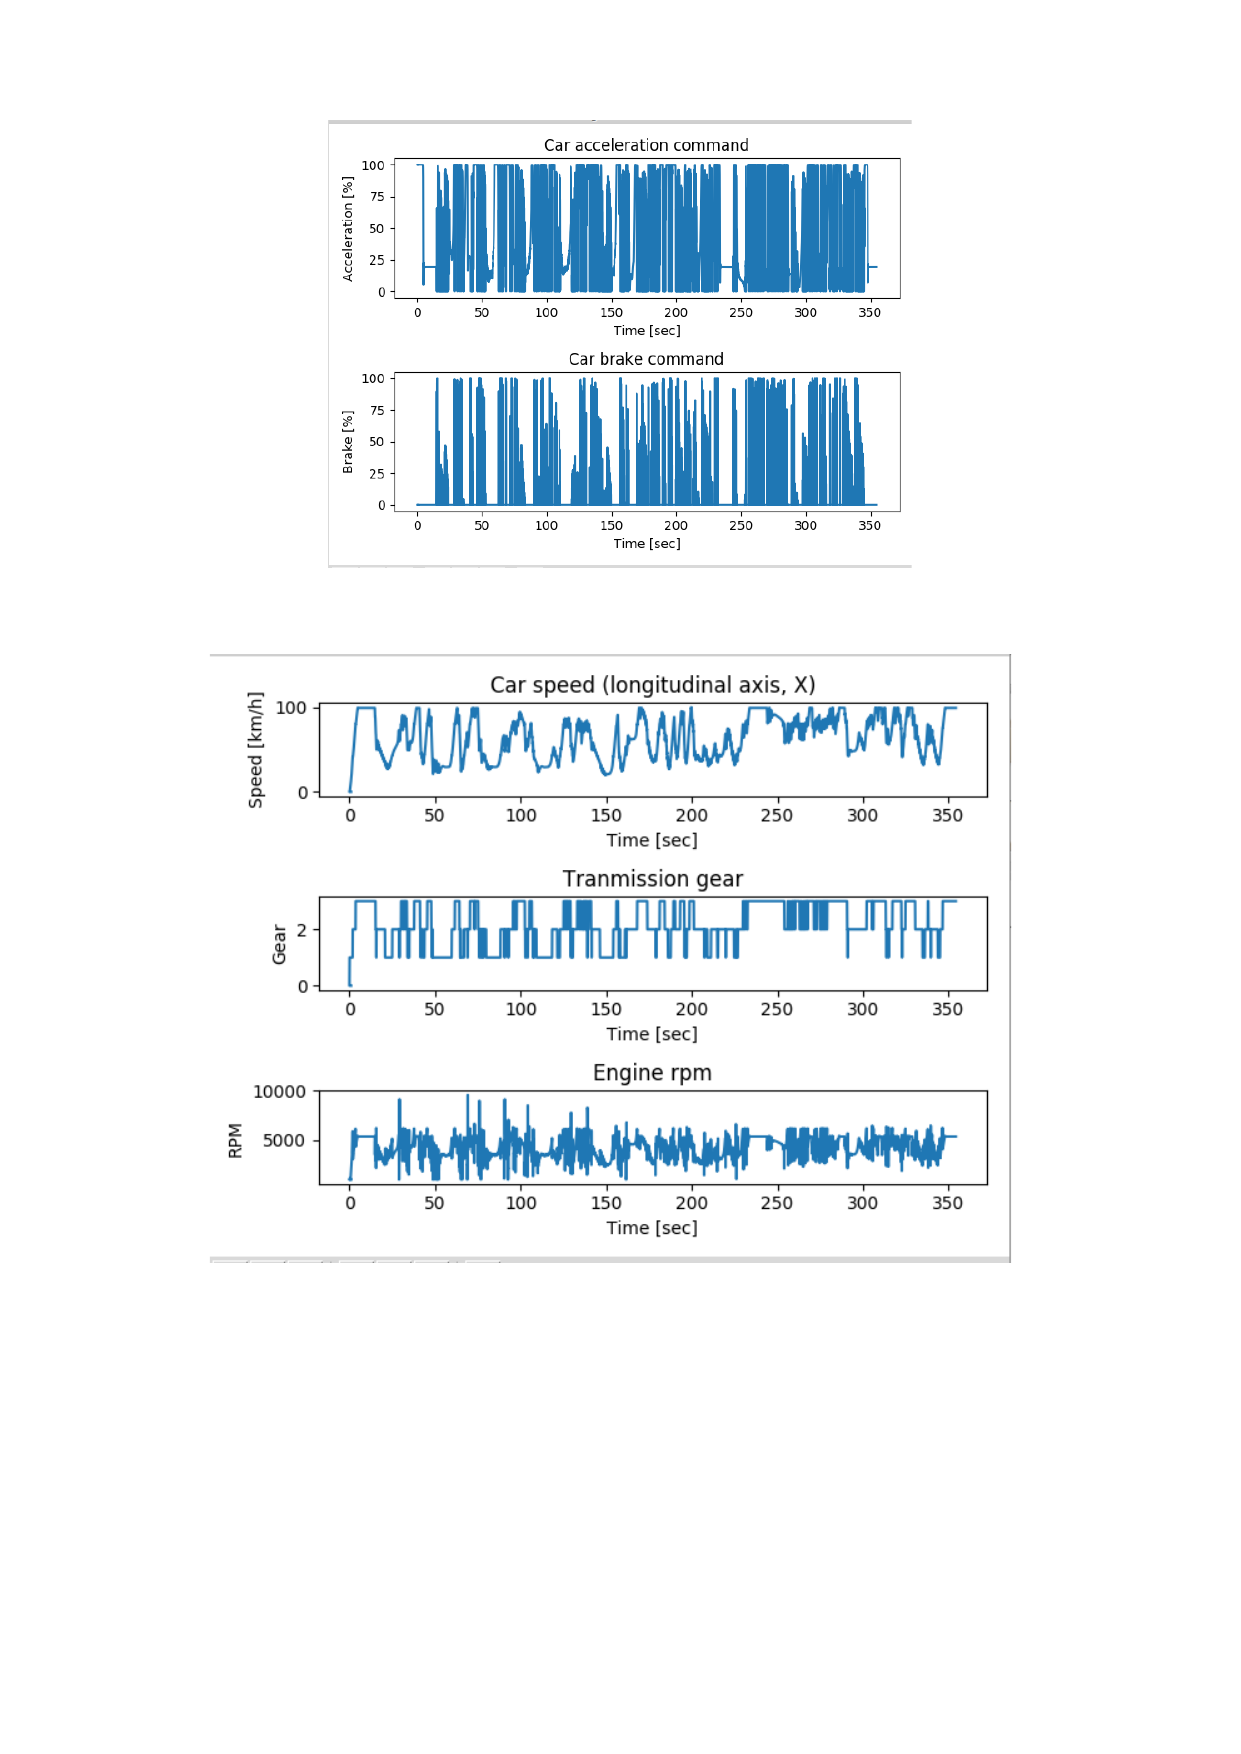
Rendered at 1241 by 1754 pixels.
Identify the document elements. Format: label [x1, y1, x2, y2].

picture [328, 120, 912, 568]
picture [209, 654, 1012, 1263]
